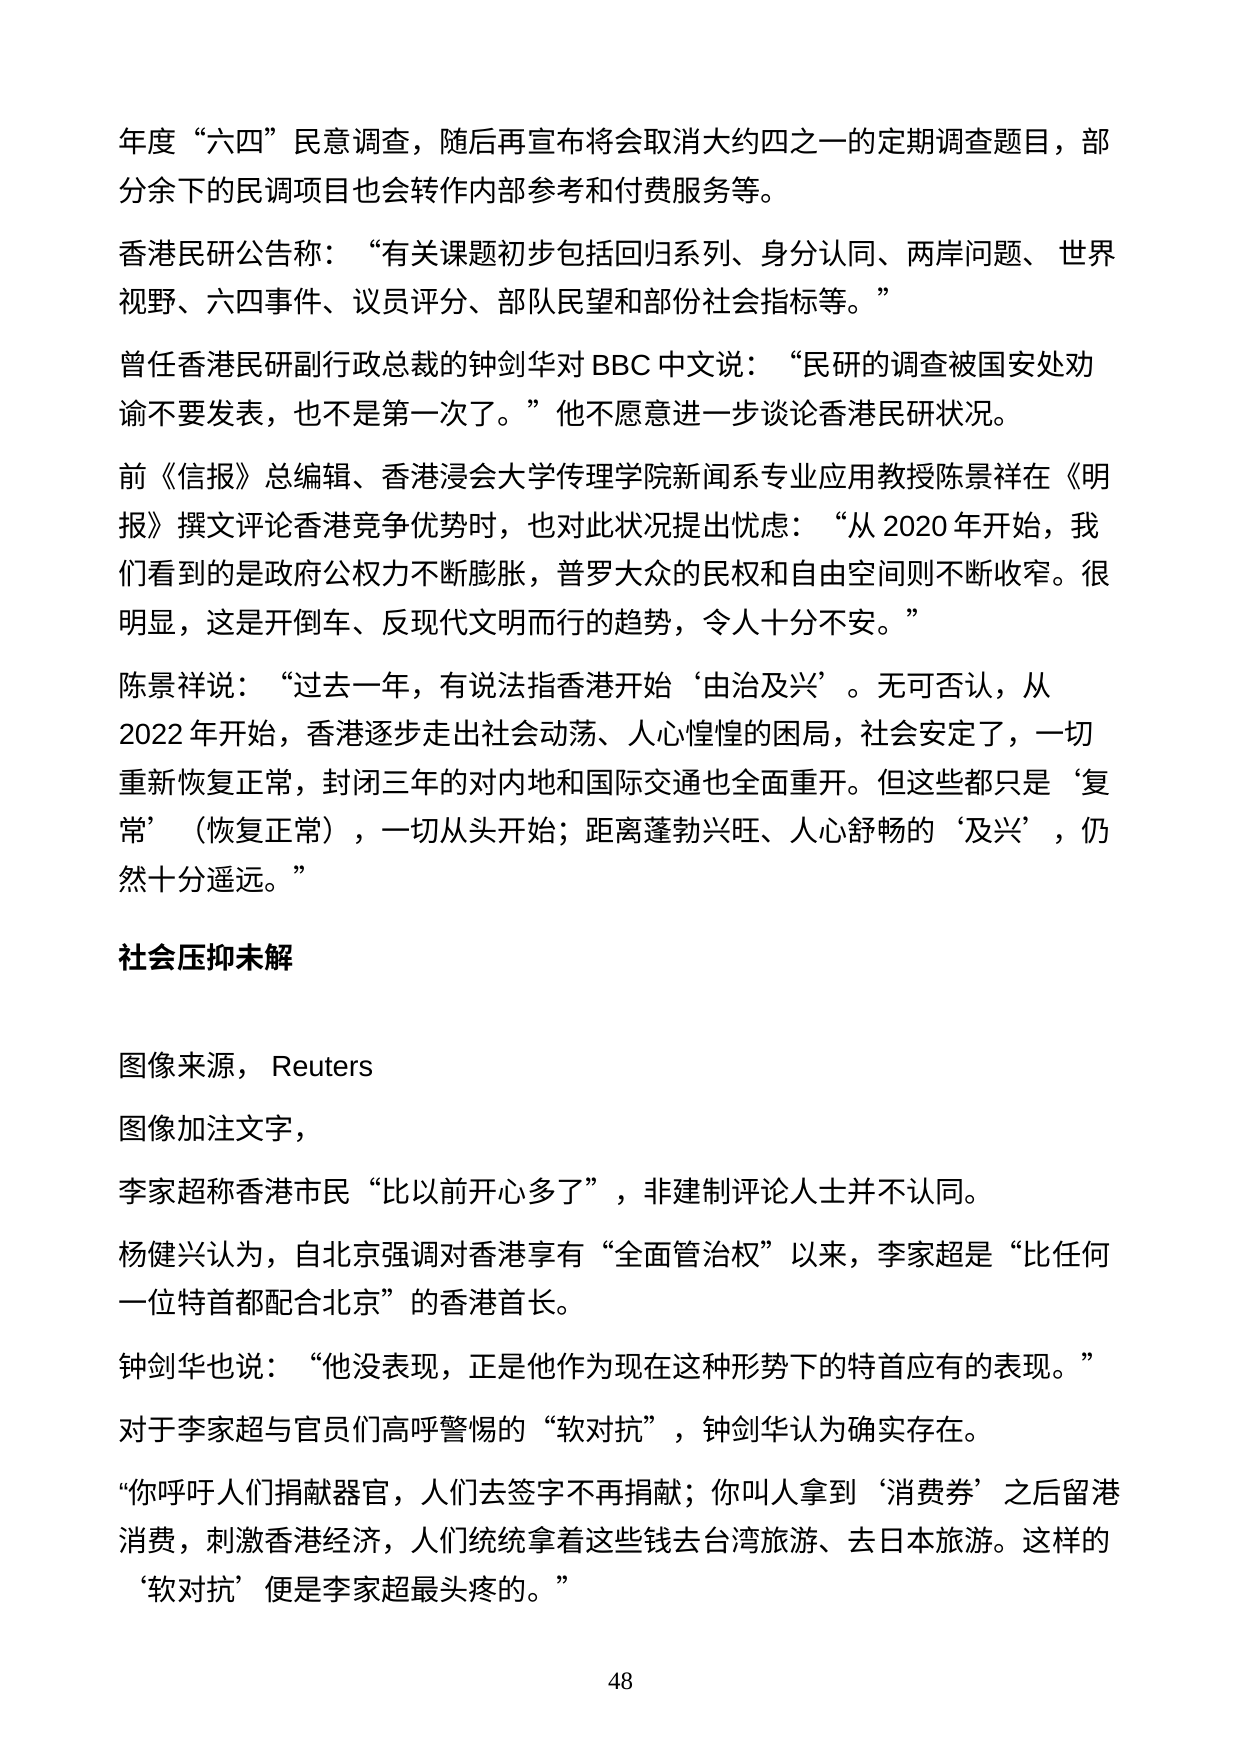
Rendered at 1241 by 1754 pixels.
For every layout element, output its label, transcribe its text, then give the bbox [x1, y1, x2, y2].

text 陈景祥说：“过去一年，有说法指香港开始‘由治及兴’。无可否认，从2022年开始，香港逐步走出社会动荡、人心惶惶的困局，社会安定了，一切重新恢复正常，封闭三年的对内地和国际交通也全面重开。但这些都只是‘复常’（恢复正常），一切从头开始；距离蓬勃兴旺、人心舒畅的‘及兴’，仍然十分遥远。” [118, 662, 1122, 899]
subtitle 社会压抑未解 [118, 934, 1122, 976]
text 对于李家超与官员们高呼警惕的“软对抗”，钟剑华认为确实存在。 [118, 1406, 1122, 1448]
text 年度“六四”民意调查，随后再宣布将会取消大约四之一的定期调查题目，部分余下的民调项目也会转作内部参考和付费服务等。 [118, 118, 1122, 209]
text 李家超称香港市民“比以前开心多了”，非建制评论人士并不认同。 [118, 1168, 1122, 1211]
text 香港民研公告称：“有关课题初步包括回归系列、身分认同、两岸问题、 世界视野、六四事件、议员评分、部队民望和部份社会指标等。” [118, 230, 1122, 321]
text 钟剑华也说：“他没表现，正是他作为现在这种形势下的特首应有的表现。” [118, 1343, 1122, 1385]
text 图像来源， Reuters [118, 1042, 1122, 1084]
text 图像加注文字， [118, 1105, 1122, 1147]
text “你呼吁人们捐献器官，人们去签字不再捐献；你叫人拿到‘消费券’之后留港消费，刺激香港经济，人们统统拿着这些钱去台湾旅游、去日本旅游。这样的‘软对抗’便是李家超最头疼的。” [118, 1469, 1122, 1609]
text 杨健兴认为，自北京强调对香港享有“全面管治权”以来，李家超是“比任何一位特首都配合北京”的香港首长。 [118, 1231, 1122, 1322]
text 曾任香港民研副行政总裁的钟剑华对BBC中文说：“民研的调查被国安处劝谕不要发表，也不是第一次了。”他不愿意进一步谈论香港民研状况。 [118, 342, 1122, 433]
text 前《信报》总编辑、香港浸会大学传理学院新闻系专业应用教授陈景祥在《明报》撰文评论香港竞争优势时，也对此状况提出忧虑：“从2020年开始，我们看到的是政府公权力不断膨胀，普罗大众的民权和自由空间则不断收窄。很明显，这是开倒车、反现代文明而行的趋势，令人十分不安。” [118, 453, 1122, 641]
